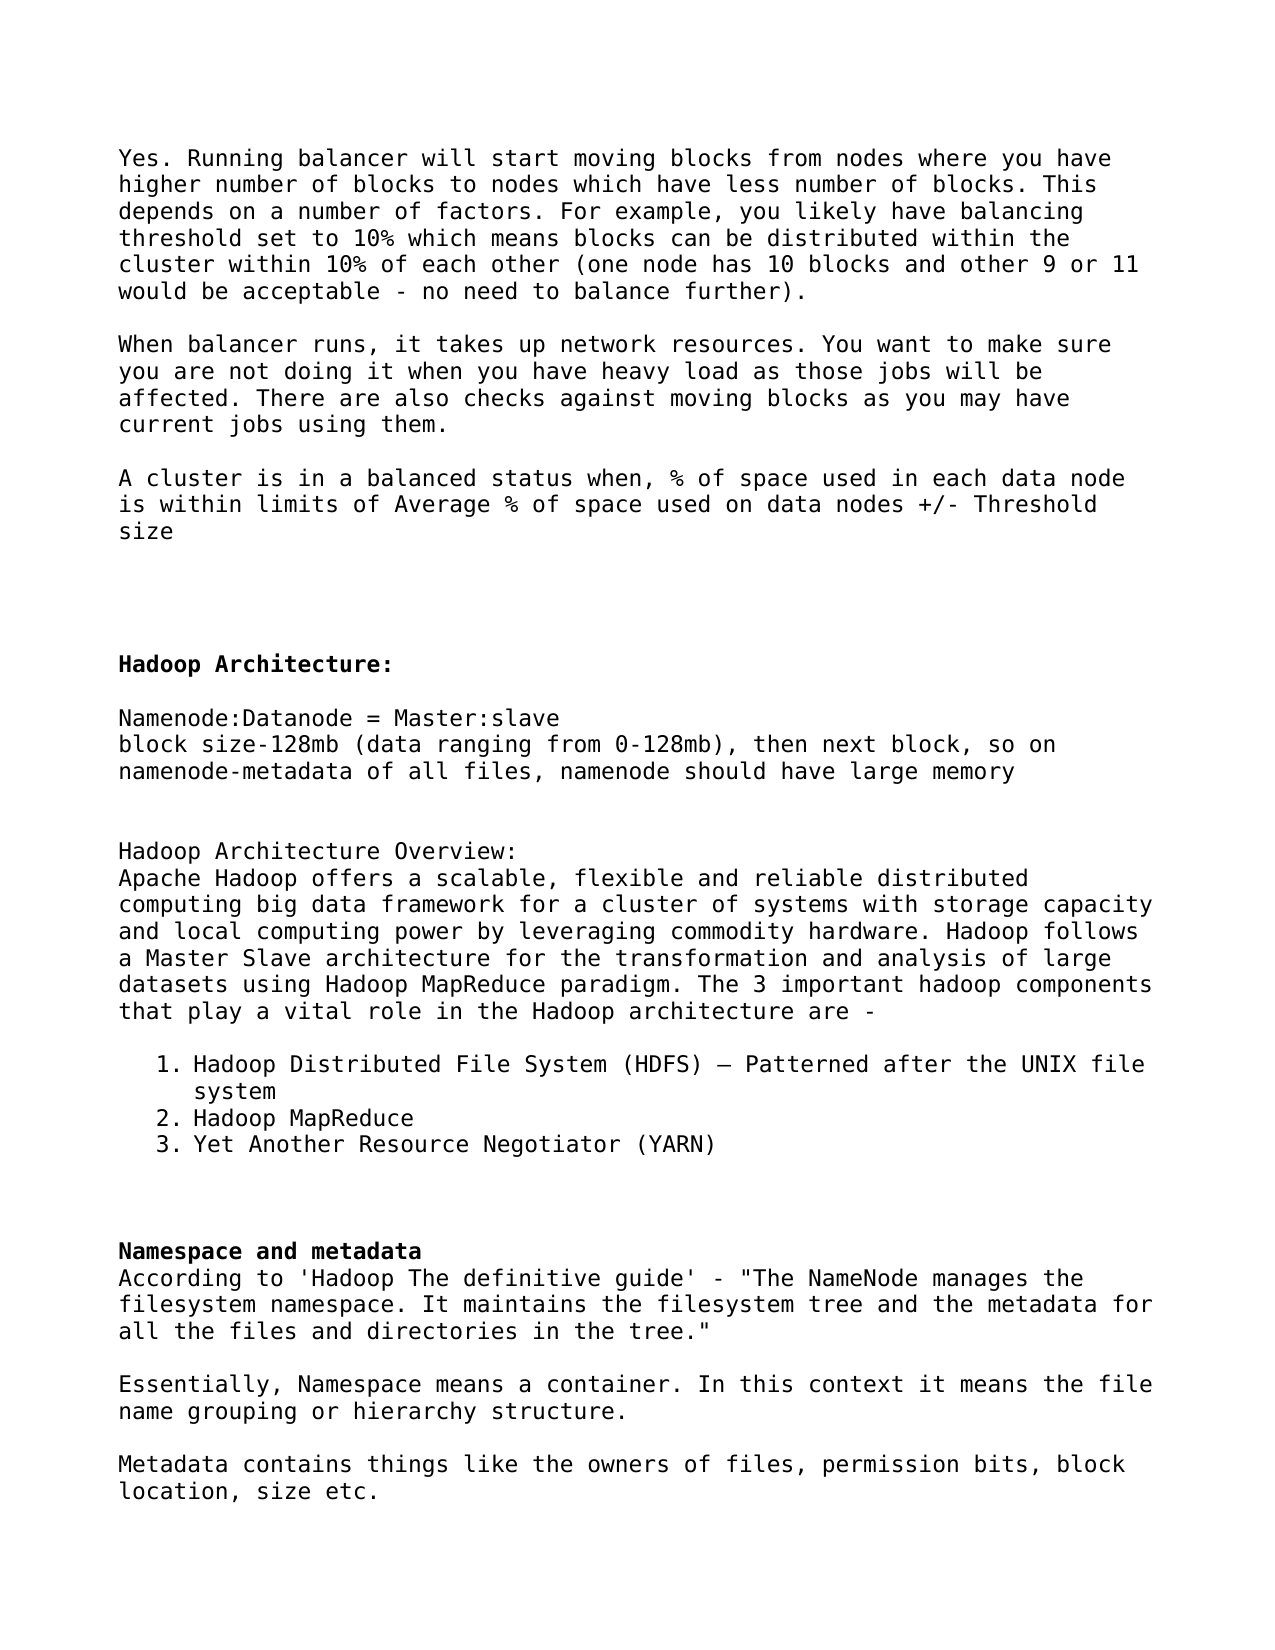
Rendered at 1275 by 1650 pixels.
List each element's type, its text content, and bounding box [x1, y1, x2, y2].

text When balancer runs, it takes up network resources. You want to make sure you are not doing it when you have heavy load as those jobs will be affected. There are also checks against moving blocks as you may have current jobs using them. [118, 331, 1157, 438]
text Namespace and metadata [118, 1238, 1157, 1265]
text Metadata contains things like the owners of files, permission bits, block location, size etc. [118, 1451, 1157, 1505]
text Apache Hadoop offers a scalable, flexible and reliable distributed computing big data framework for a cluster of systems with storage capacity and local computing power by leveraging commodity hardware. Hadoop follows a Master Slave architecture for the transformation and analysis of large datasets using Hadoop MapReduce paradigm. The 3 important hadoop components that play a vital role in the Hadoop architecture are - [118, 865, 1157, 1025]
list Yet Another Resource Negotiator (YARN) [156, 1131, 1157, 1158]
text A cluster is in a balanced status when, % of space used in each data node is within limits of Average % of space used on data nodes +/- Threshold size [118, 465, 1157, 545]
text Essentially, Namespace means a container. In this context it means the file name grouping or hierarchy structure. [118, 1371, 1157, 1425]
text namenode-metadata of all files, namenode should have large memory [118, 758, 1157, 785]
text Yes. Running balancer will start moving blocks from nodes where you have higher number of blocks to nodes which have less number of blocks. This depends on a number of factors. For example, you likely have balancing threshold set to 10% which means blocks can be distributed within the cluster within 10% of each other (one node has 10 blocks and other 9 or 11 would be acceptable - no need to balance further). [118, 145, 1157, 305]
text Hadoop Architecture: [118, 651, 1157, 678]
text Namenode:Datanode = Master:slave [118, 705, 1157, 731]
list Hadoop MapReduce [156, 1105, 1157, 1131]
text Hadoop Architecture Overview: [118, 838, 1157, 865]
text According to 'Hadoop The definitive guide' - "The NameNode manages the filesystem namespace. It maintains the filesystem tree and the metadata for all the files and directories in the tree." [118, 1265, 1157, 1345]
list Hadoop Distributed File System (HDFS) – Patterned after the UNIX file system [156, 1051, 1157, 1105]
text block size-128mb (data ranging from 0-128mb), then next block, so on [118, 731, 1157, 758]
